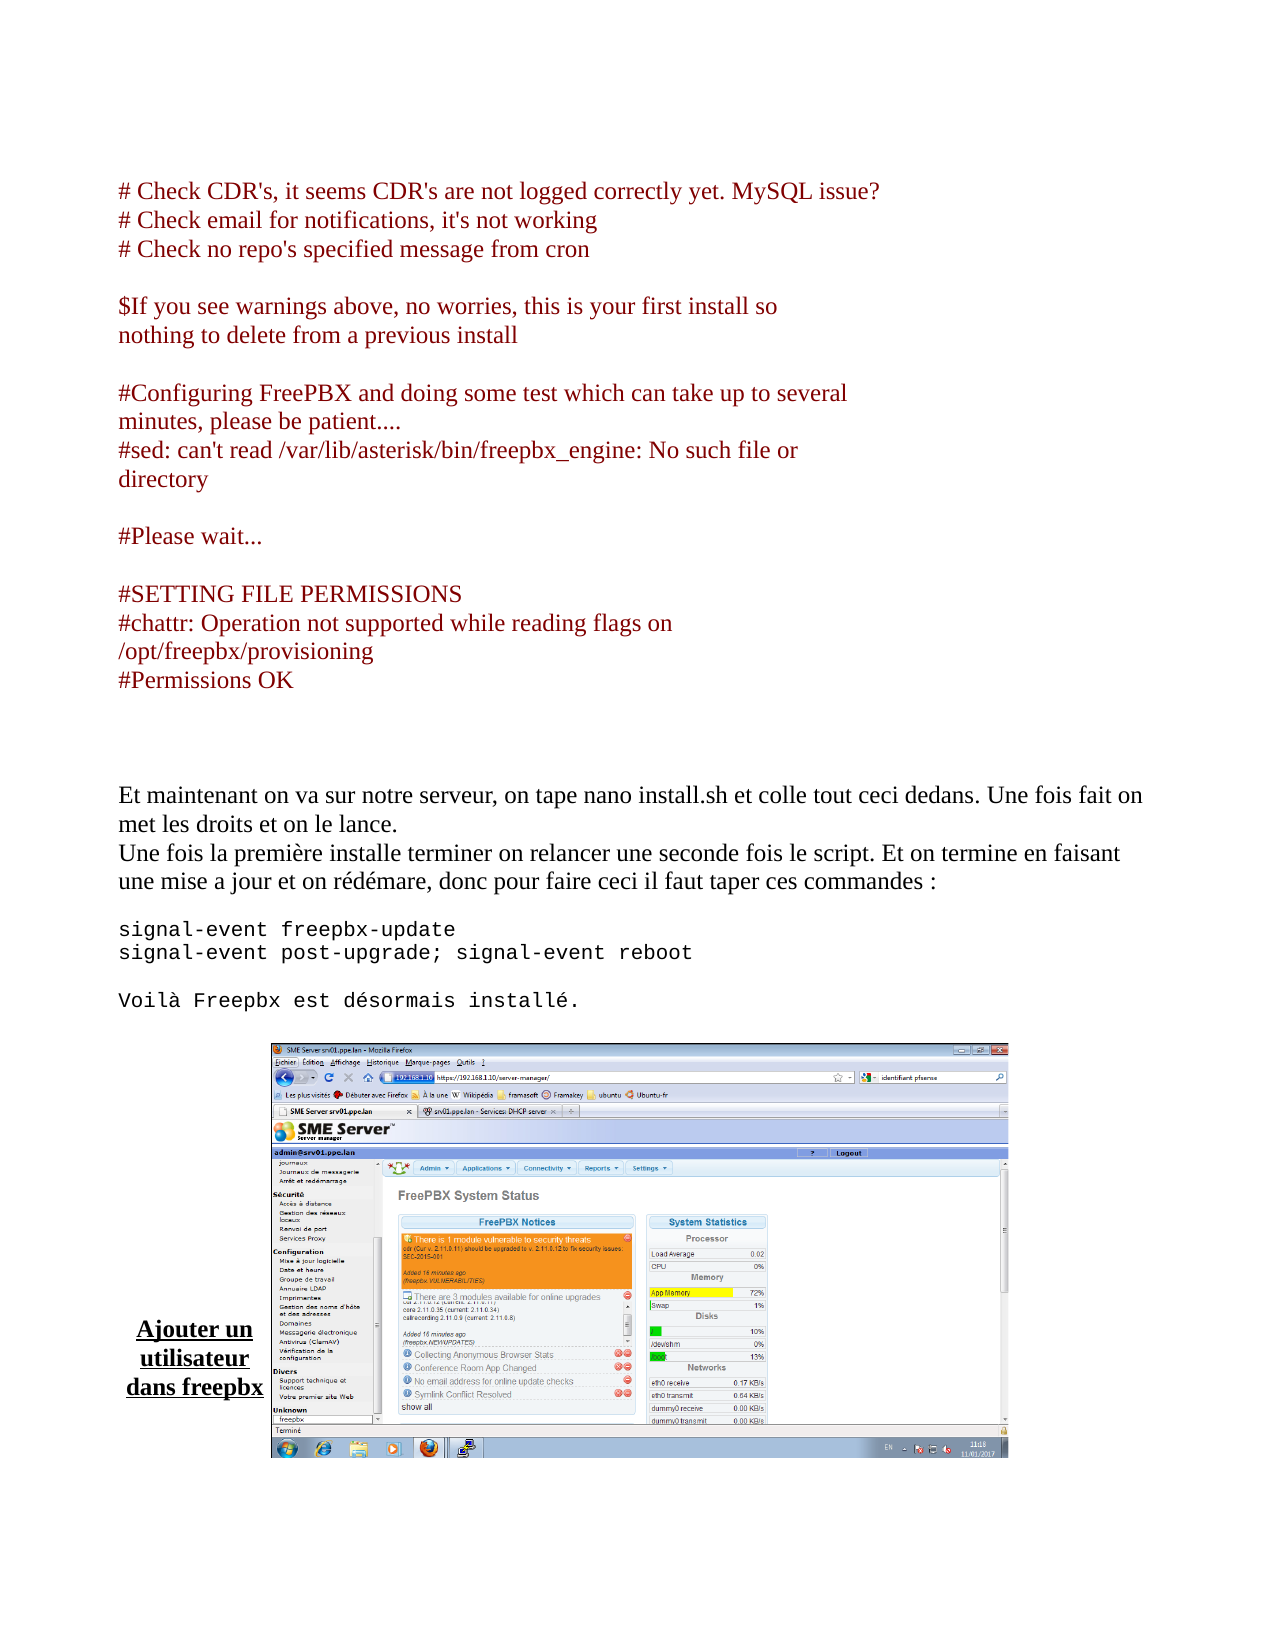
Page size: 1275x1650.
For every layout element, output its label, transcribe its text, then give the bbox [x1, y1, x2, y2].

text directory [118, 464, 1157, 493]
text nothing to delete from a previous install [118, 320, 1157, 349]
text signal-event freepbx-update [118, 919, 1157, 942]
text [1009, 1314, 1157, 1401]
text $If you see warnings above, no worries, this is your first install so [118, 291, 1157, 320]
text #Permissions OK [118, 665, 1157, 694]
text signal-event post-upgrade; signal-event reboot [118, 942, 1157, 990]
text #Configuring FreePBX and doing some test which can take up to several [118, 378, 1157, 406]
text #sed: can't read /var/lib/asterisk/bin/freepbx_engine: No such file or [118, 435, 1157, 464]
picture [271, 1043, 1009, 1458]
text # Check email for notifications, it's not working [118, 205, 1157, 234]
text Et maintenant on va sur notre serveur, on tape nano install.sh et colle tout ceci dedans. Une fois fait on met les droits et on le lance. Une fois la première installe terminer on relancer une seconde fois le script. Et on termine en faisant une mise a jour et on rédémare, donc pour faire ceci il faut taper ces commandes : [118, 780, 1157, 895]
text #chattr: Operation not supported while reading flags on [118, 608, 1157, 636]
text Voilà Freepbx est désormais installé. [118, 990, 1157, 1013]
text # Check no repo's specified message from cron [118, 234, 1157, 263]
text /opt/freepbx/provisioning [118, 636, 1157, 665]
text #SETTING FILE PERMISSIONS [118, 579, 1157, 608]
text minutes, please be patient.... [118, 406, 1157, 435]
text # Check CDR's, it seems CDR's are not logged correctly yet. MySQL issue? [118, 176, 1157, 205]
text Ajouter un utilisateur dans freepbx [118, 1314, 271, 1401]
text #Please wait... [118, 521, 1157, 550]
